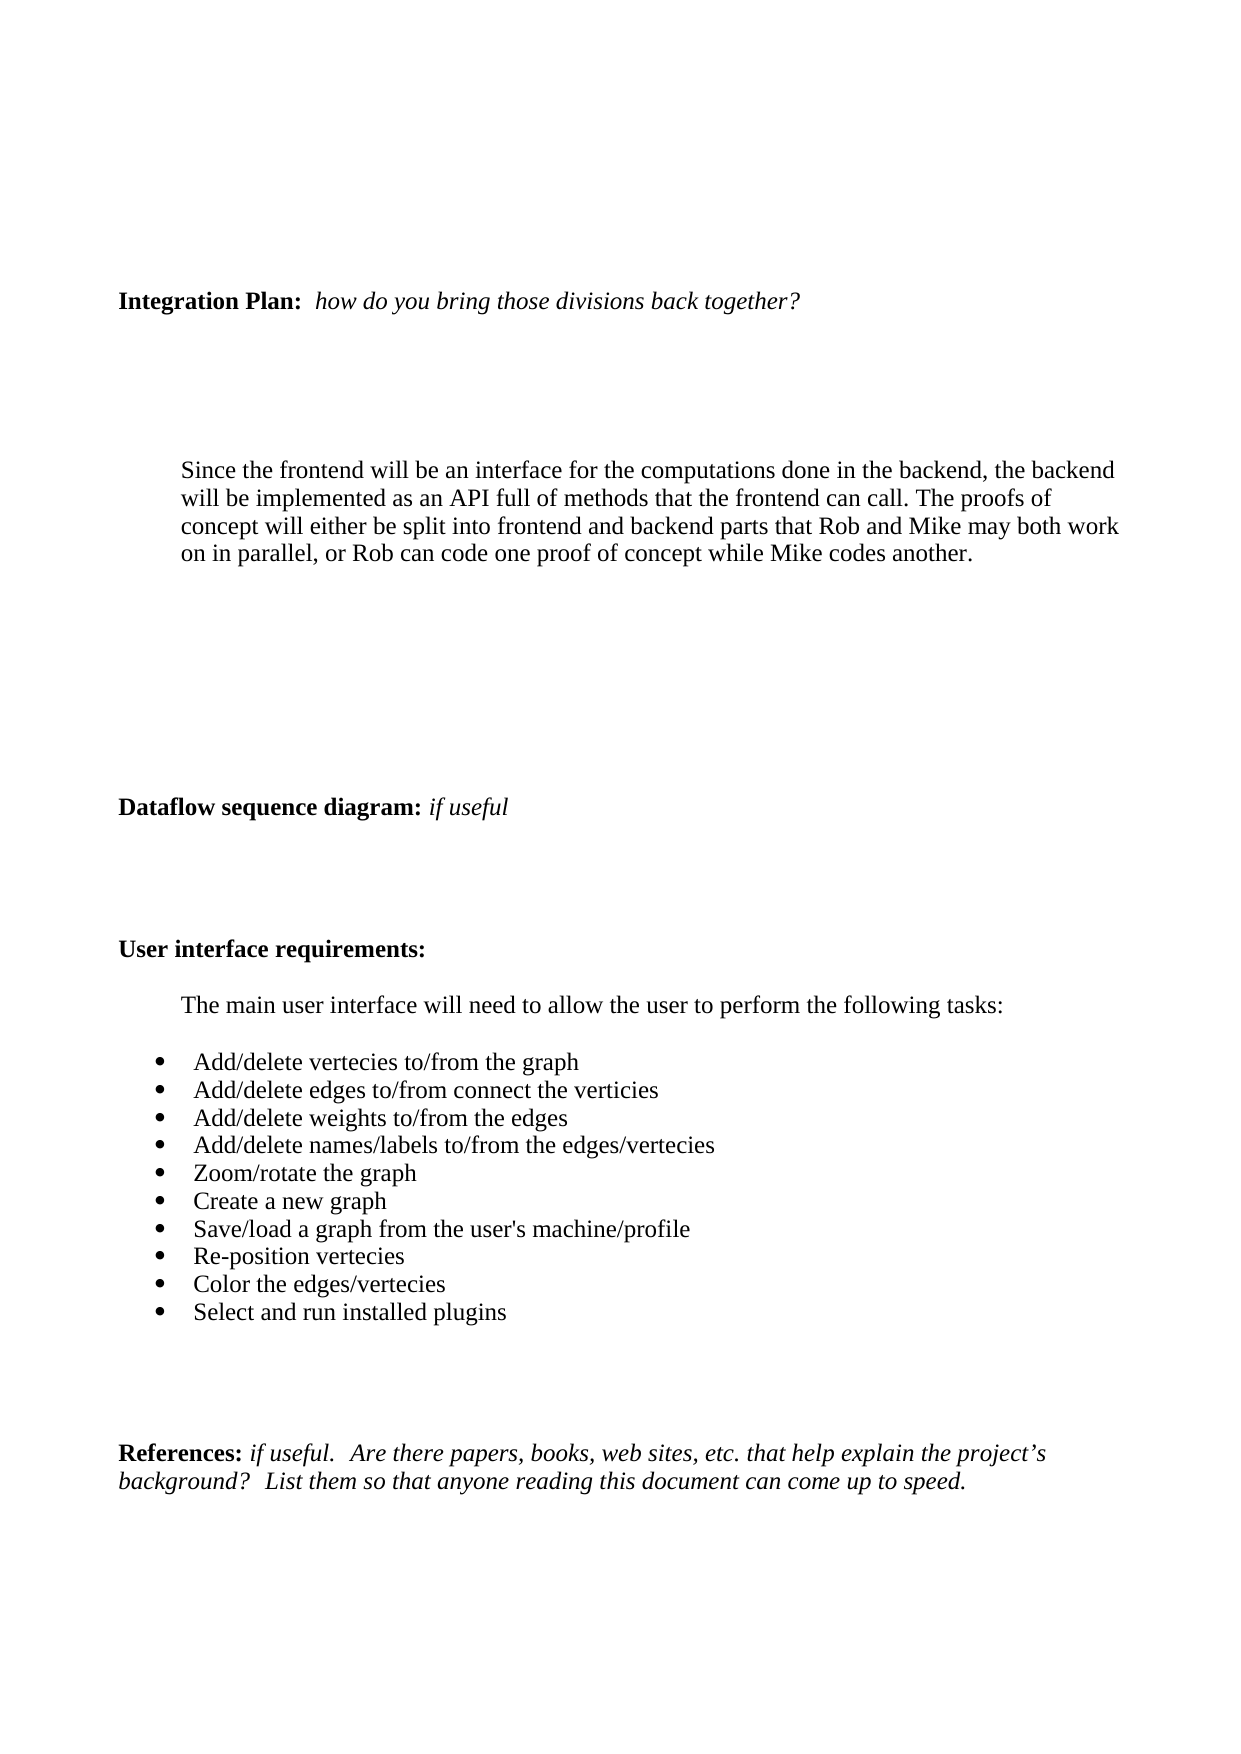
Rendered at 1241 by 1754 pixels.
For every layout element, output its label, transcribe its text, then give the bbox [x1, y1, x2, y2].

list Add/delete names/labels to/from the edges/vertecies [156, 1132, 1122, 1159]
list Color the edges/vertecies [156, 1270, 1122, 1298]
text The main user interface will need to allow the user to perform the following tasks: [181, 992, 1122, 1019]
list Save/load a graph from the user's machine/profile [156, 1215, 1122, 1242]
list Create a new graph [156, 1187, 1122, 1215]
list Add/delete edges to/from connect the verticies [156, 1076, 1122, 1104]
list Re-position vertecies [156, 1242, 1122, 1270]
text Dataflow sequence diagram: if useful [118, 793, 1122, 821]
list Add/delete weights to/from the edges [156, 1104, 1122, 1132]
text Since the frontend will be an interface for the computations done in the backend, the backend will be implemented as an API full of methods that the frontend can call. The proofs of concept will either be split into frontend and backend parts that Rob and Mike may both work on in parallel, or Rob can code one proof of concept while Mike codes another. [181, 456, 1122, 595]
list Select and run installed plugins [156, 1298, 1122, 1326]
text References: if useful. Are there papers, books, web sites, etc. that help explain the project’s background? List them so that anyone reading this document can come up to speed. [118, 1439, 1122, 1495]
list Zoom/rotate the graph [156, 1159, 1122, 1187]
list Add/delete vertecies to/from the graph [156, 1048, 1122, 1076]
text User interface requirements: [118, 935, 1122, 962]
text Integration Plan: how do you bring those divisions back together? [118, 287, 1122, 343]
